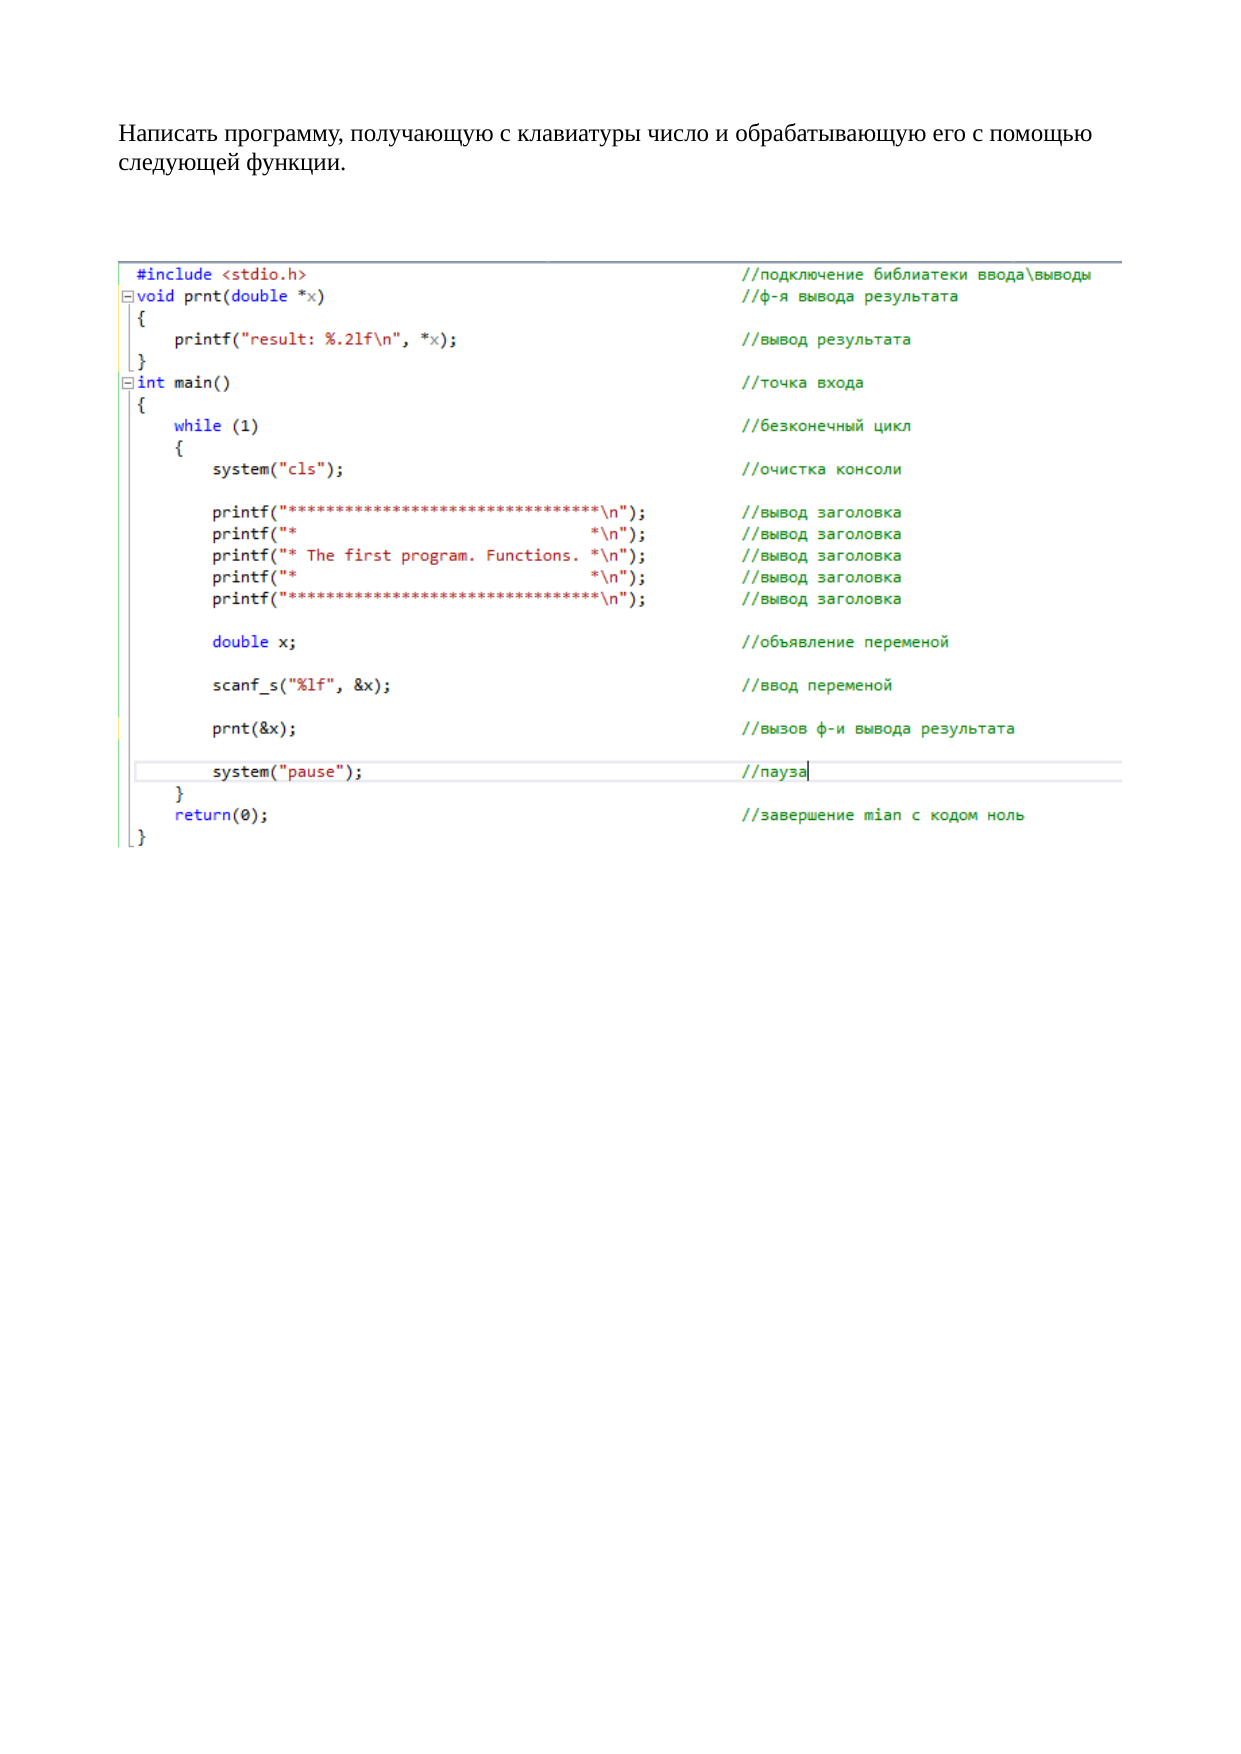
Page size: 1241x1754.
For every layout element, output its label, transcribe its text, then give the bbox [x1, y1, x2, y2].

text Написать программу, получающую с клавиатуры число и обрабатывающую его с помощью следующей функции. [118, 118, 1122, 176]
picture [118, 261, 1122, 896]
